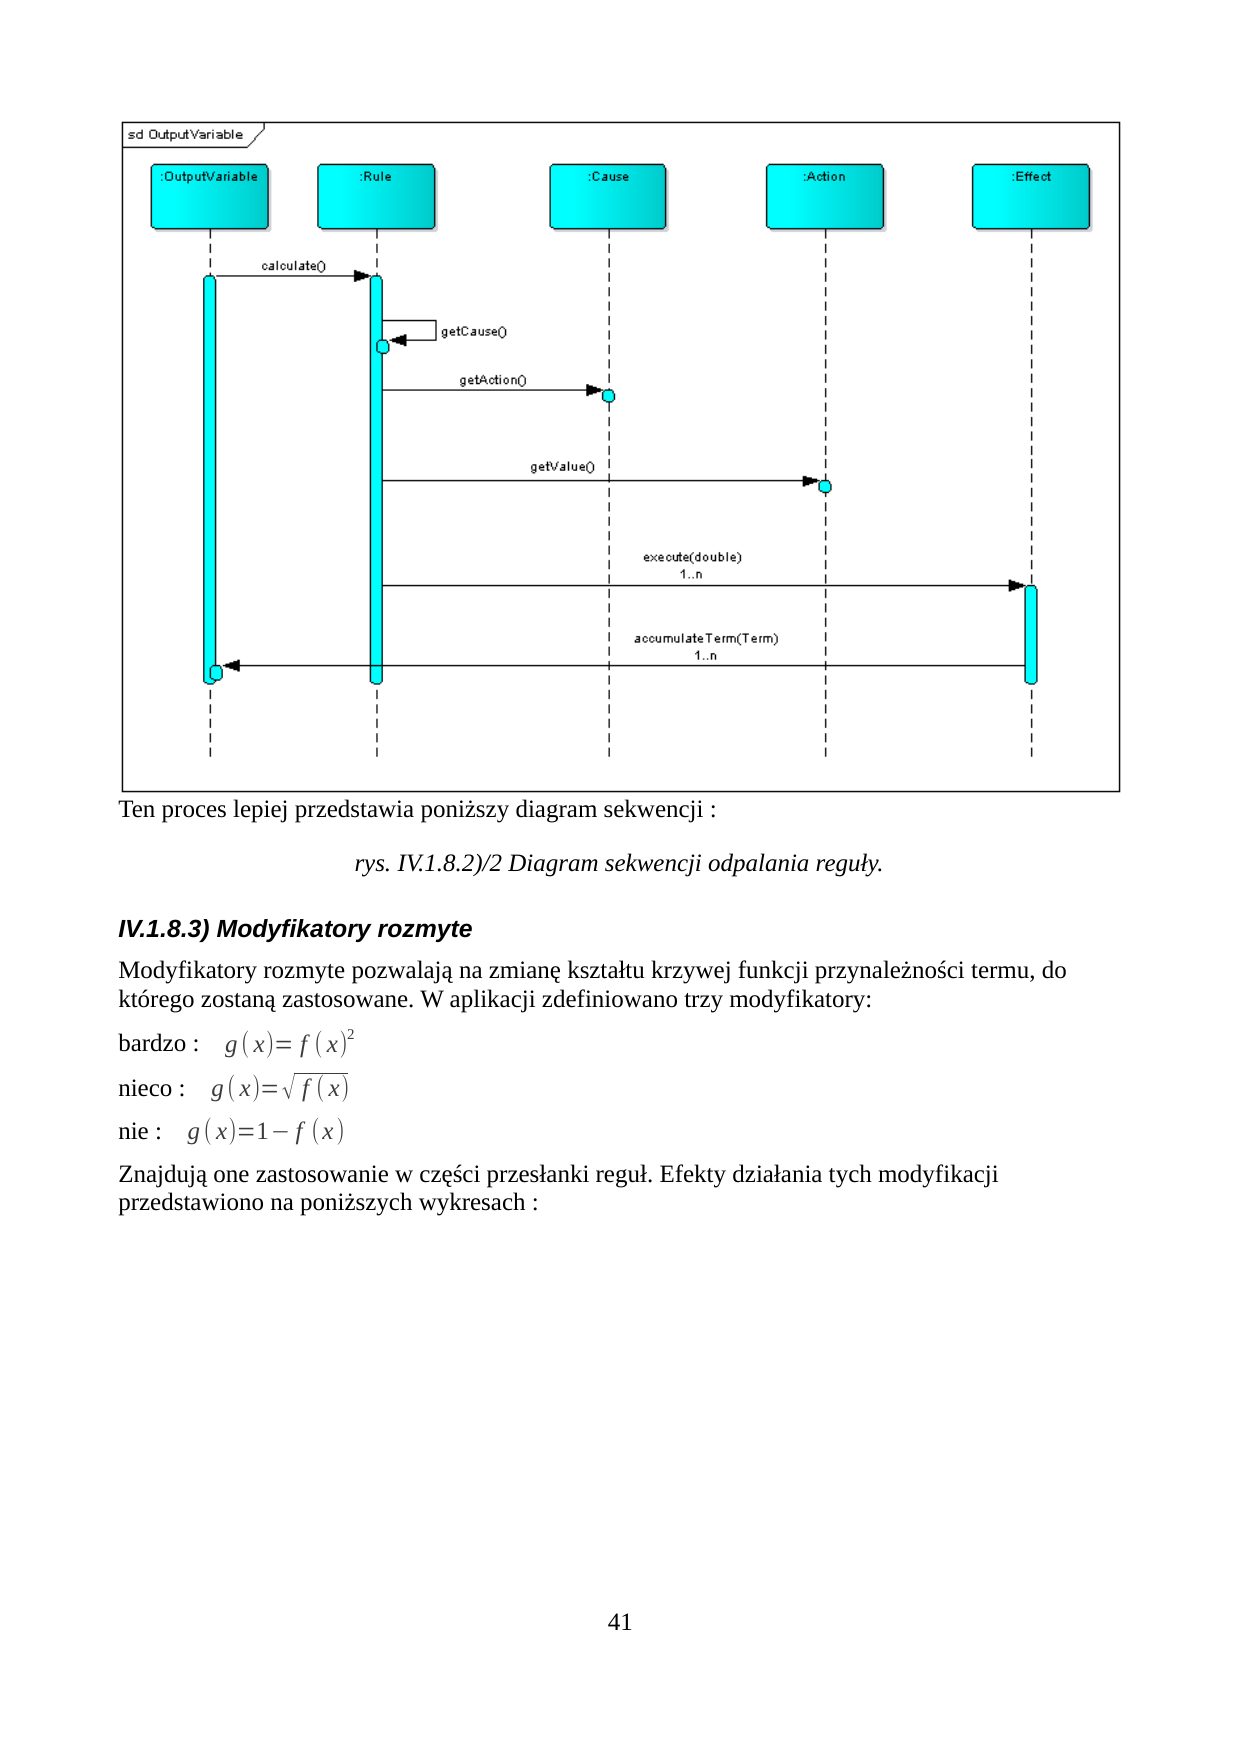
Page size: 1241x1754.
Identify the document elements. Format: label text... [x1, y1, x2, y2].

text rys. IV.1.8.2)/2 Diagram sekwencji odpalania reguły. [118, 848, 1122, 877]
text Znajdują one zastosowanie w części przesłanki reguł. Efekty działania tych modyfikacji przedstawiono na poniższych wykresach : [118, 1159, 1122, 1216]
text nieco : [118, 1071, 1122, 1103]
text Modyfikatory rozmyte pozwalają na zmianę kształtu krzywej funkcji przynależności termu, do którego zostaną zastosowane. W aplikacji zdefiniowano trzy modyfikatory: [118, 955, 1122, 1013]
picture [118, 118, 1123, 795]
text bardzo : [118, 1025, 1122, 1058]
text Ten proces lepiej przedstawia poniższy diagram sekwencji : [118, 795, 1122, 823]
text nie : [118, 1116, 1122, 1146]
subtitle Modyfikatory rozmyte [118, 914, 1122, 943]
